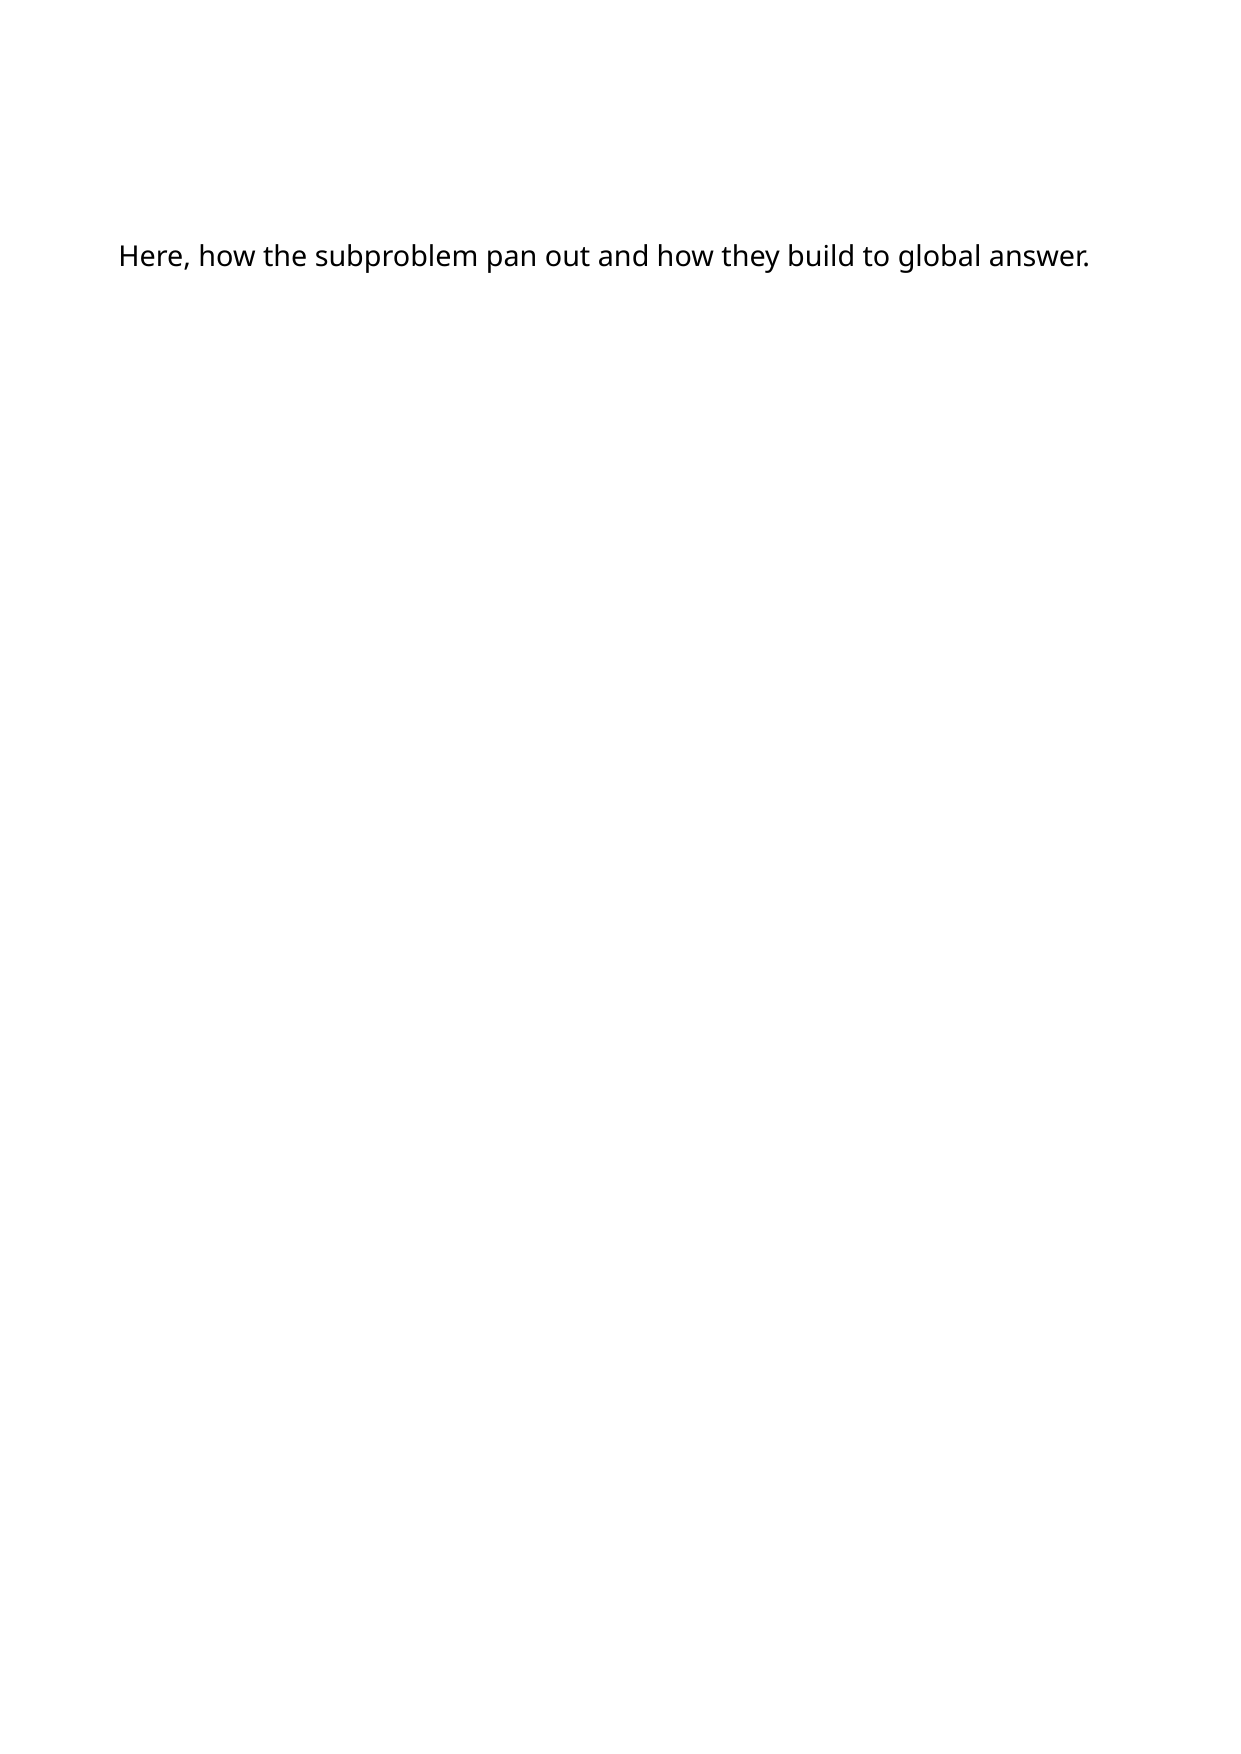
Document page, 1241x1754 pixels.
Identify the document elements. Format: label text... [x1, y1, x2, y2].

text Here, how the subproblem pan out and how they build to global answer. [118, 236, 1122, 275]
